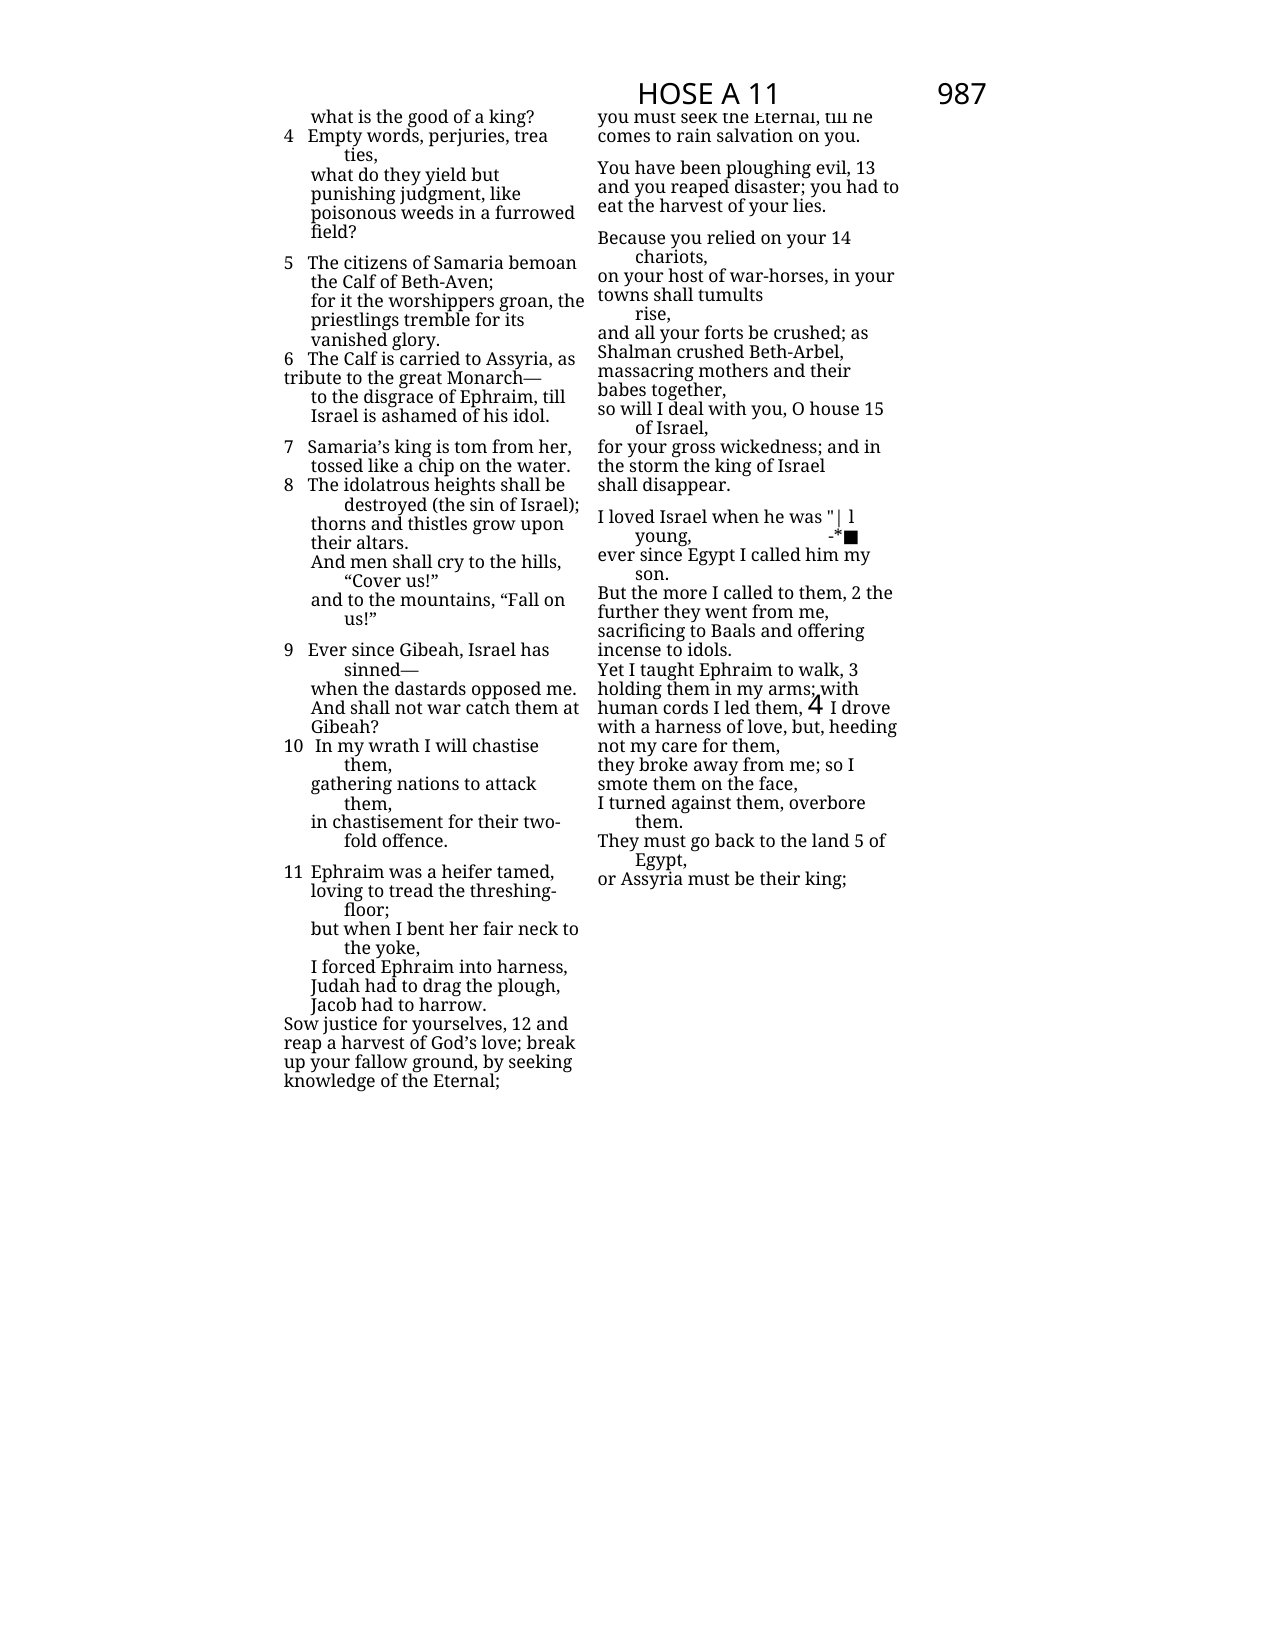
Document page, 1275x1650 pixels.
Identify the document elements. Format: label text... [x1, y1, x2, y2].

list The Calf is carried to Assyria, as tribute to the great Mon­arch— [283, 350, 587, 388]
text what is the good of a king? [311, 108, 587, 128]
list Empty words, perjuries, trea­ [283, 128, 587, 147]
text I turned against them, overbore them. [597, 794, 901, 832]
text But the more I called to them, 2 the further they went from me, sacrificing to Baals and offering incense to idols. [597, 584, 901, 661]
text Sow justice for yourselves, 12 and reap a harvest of God’s love; break up your fallow ground, by seeking knowledge of the Eternal; [283, 1016, 587, 1092]
text they broke away from me; so I smote them on the face, [597, 756, 901, 794]
text gathering nations to attack them, [311, 775, 587, 814]
text you must seek the Eternal, till he comes to rain salvation on you. [597, 108, 901, 147]
text what do they yield but punishing judgment, like poisonous weeds in a furrowed field? [311, 166, 587, 242]
text shall disappear. [597, 477, 901, 496]
list In my wrath I will chastise [283, 737, 587, 756]
text and all your forts be crushed; as Shalman crushed Beth-Arbel, massacring mothers and their babes together, [597, 324, 901, 400]
list The idolatrous heights shall be [283, 477, 587, 496]
text and to the mountains, “Fall on us!” [311, 591, 587, 629]
list Ever since Gibeah, Israel has [283, 642, 587, 661]
text so will I deal with you, O house 15 of Israel, [597, 400, 901, 438]
text in chastisement for their two­fold offence. [311, 814, 587, 851]
text You have been ploughing evil, 13 and you reaped disaster; you had to eat the harvest of your lies. [597, 159, 901, 216]
text And men shall cry to the hills, “Cover us!” [311, 553, 587, 591]
list The citizens of Samaria bemoan the Calf of Beth-Aven; [283, 254, 587, 293]
text them, [311, 756, 587, 775]
text on your host of war-horses, in your towns shall tumults [597, 267, 901, 305]
list Samaria’s king is tom from her, tossed like a chip on the water. [283, 438, 587, 477]
text rise, [635, 305, 901, 324]
text when the dastards opposed me. And shall not war catch them at Gibeah? [311, 680, 587, 737]
text floor; [311, 901, 587, 920]
text I loved Israel when he was "| l young, -*■ [597, 508, 901, 546]
text to the disgrace of Ephraim, till Israel is ashamed of his idol. [311, 388, 587, 426]
list Ephraim was a heifer tamed, loving to tread the threshing- [283, 863, 587, 901]
text ever since Egypt I called him my son. [597, 546, 901, 584]
text ties, [311, 147, 587, 166]
text They must go back to the land 5 of Egypt, [597, 832, 901, 870]
text Because you relied on your 14 chariots, [597, 229, 901, 267]
text Yet I taught Ephraim to walk, 3 holding them in my arms; with human cords I led them, 4 I drove with a harness of love, but, heeding not my care for them, [597, 661, 901, 756]
text but when I bent her fair neck to the yoke, [311, 920, 587, 958]
text destroyed (the sin of Israel); thorns and thistles grow upon their altars. [311, 496, 587, 553]
text or Assyria must be their king; [597, 870, 901, 889]
text for it the worshippers groan, the priestlings tremble for its vanished glory. [311, 293, 587, 350]
text sinned— [311, 661, 587, 680]
text I forced Ephraim into harness, Judah had to drag the plough, Jacob had to harrow. [311, 958, 587, 1016]
text for your gross wickedness; and in the storm the king of Israel [597, 438, 901, 477]
